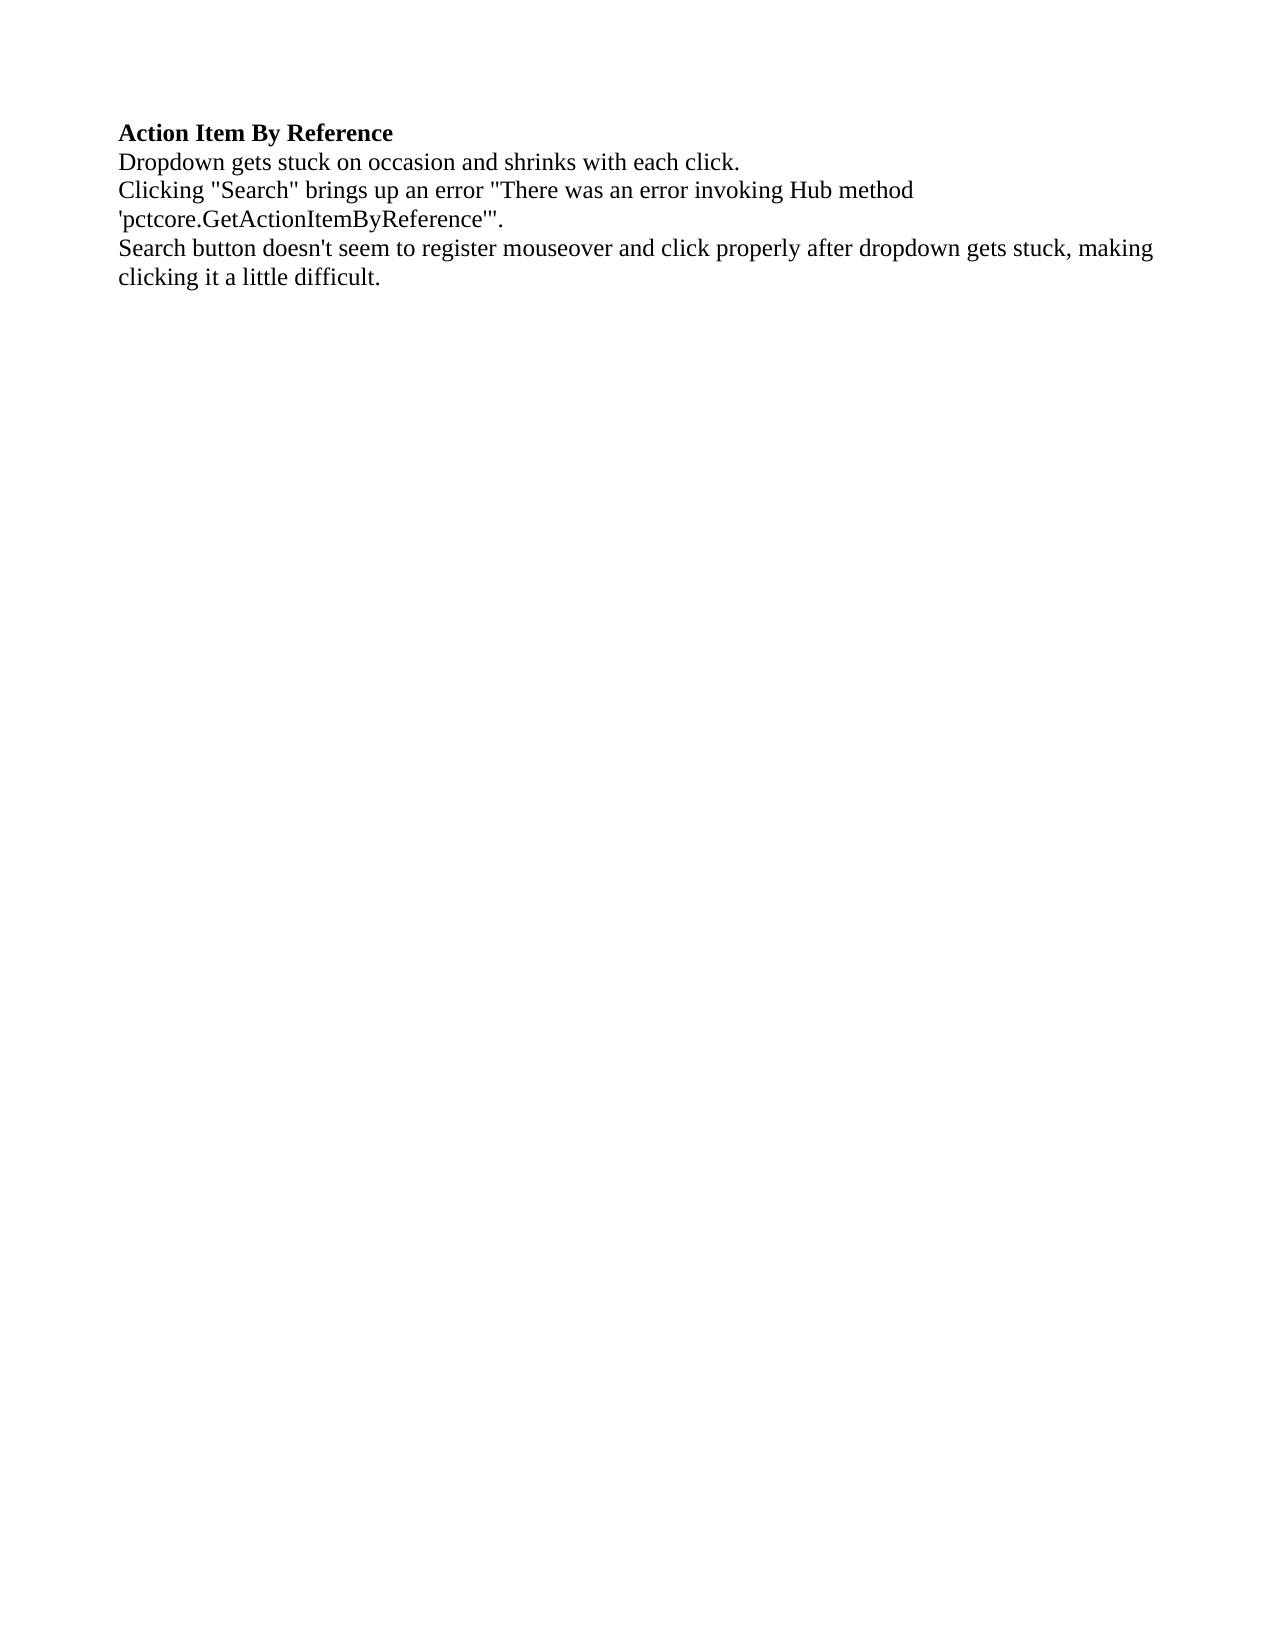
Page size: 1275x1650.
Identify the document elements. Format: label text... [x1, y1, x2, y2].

text Dropdown gets stuck on occasion and shrinks with each click. [118, 147, 1157, 176]
text Action Item By Reference [118, 118, 1157, 147]
text Clicking "Search" brings up an error "There was an error invoking Hub method 'pctcore.GetActionItemByReference'". [118, 176, 1157, 233]
text Search button doesn't seem to register mouseover and click properly after dropdown gets stuck, making clicking it a little difficult. [118, 233, 1157, 291]
